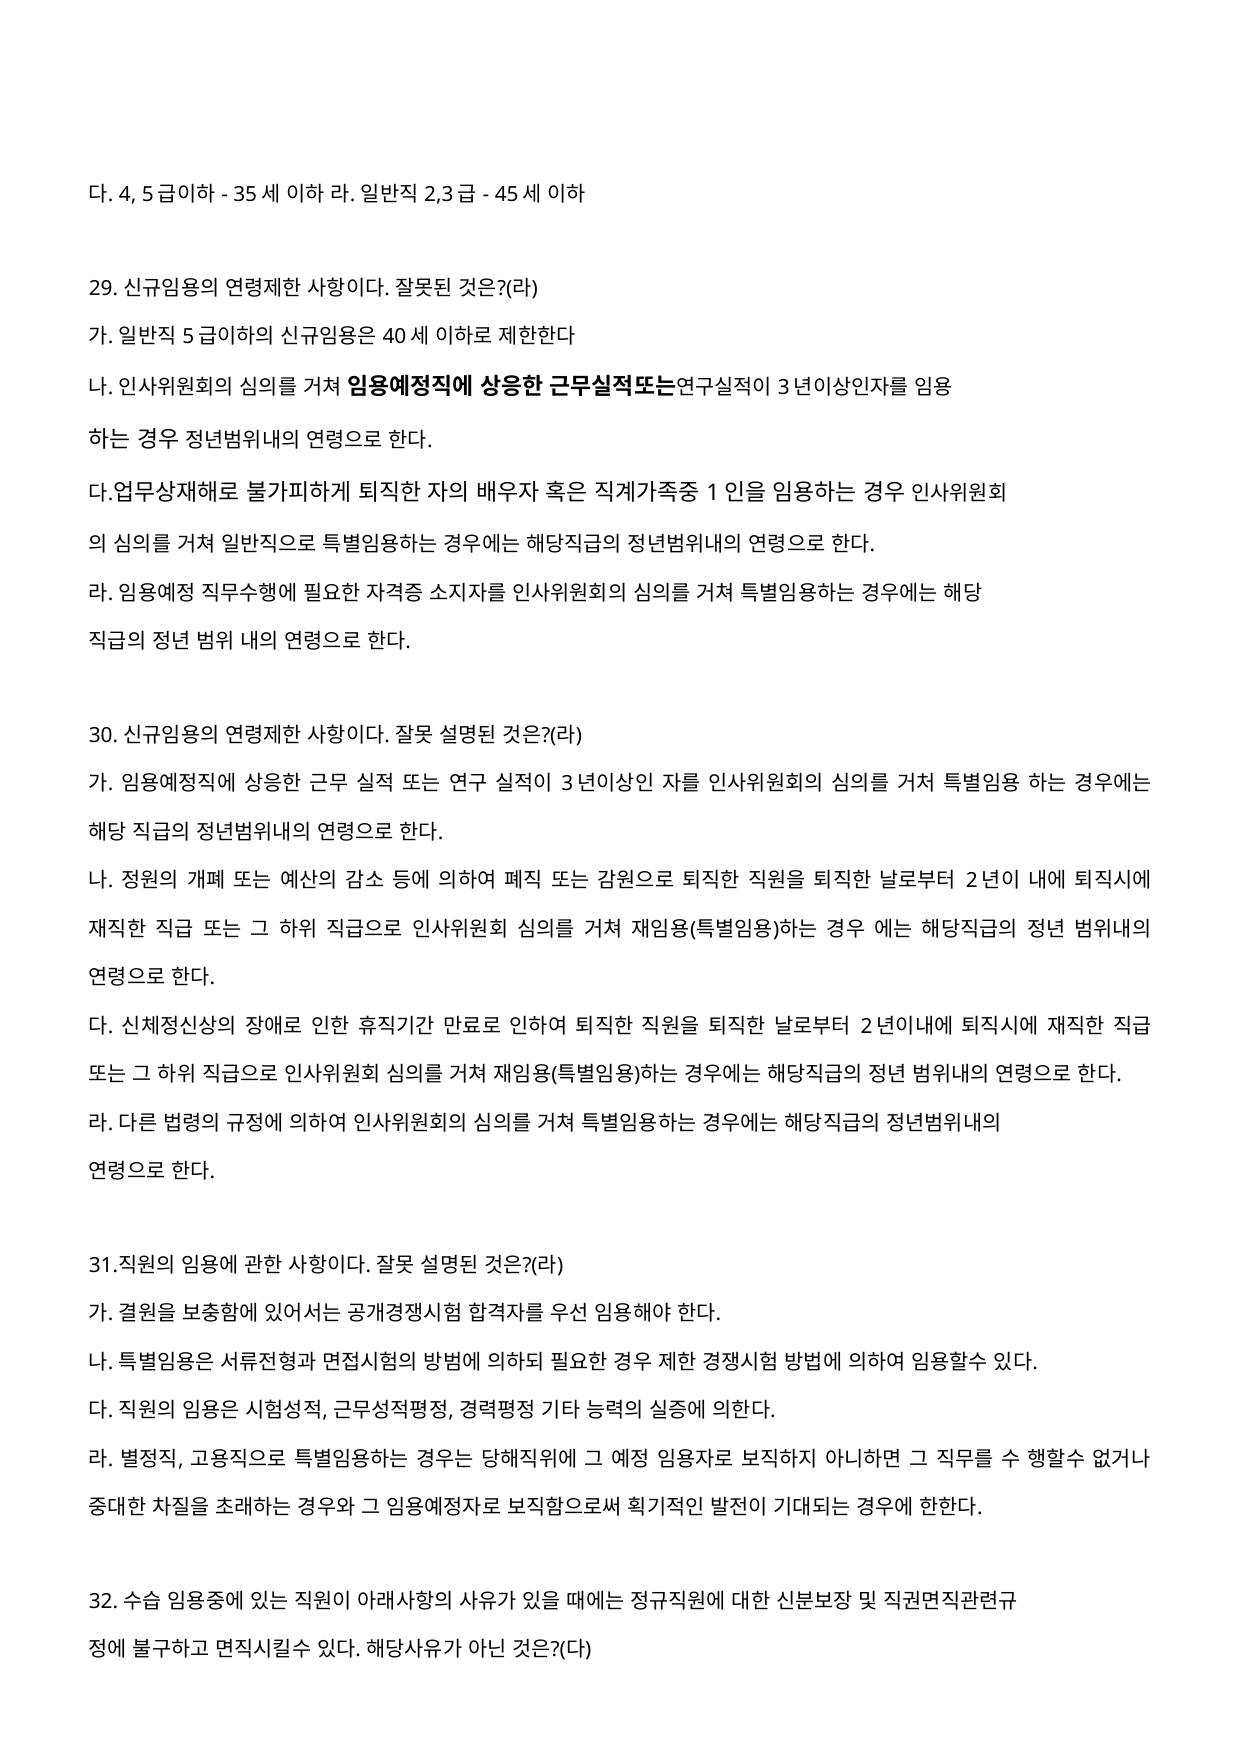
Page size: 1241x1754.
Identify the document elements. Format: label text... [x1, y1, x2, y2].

text 직급의 정년 범위 내의 연령으로 한다. [88, 624, 1152, 655]
text 정에 불구하고 면직시킬수 있다. 해당사유가 아닌 것은?(다) [88, 1632, 1152, 1663]
text 의 심의를 거쳐 일반직으로 특별임용하는 경우에는 해당직급의 정년범위내의 연령으로 한다. [88, 527, 1152, 558]
text 나. 인사위원회의 심의를 거쳐 임용예정직에 상응한 근무실적또는연구실적이 3년이상인자를 임용 [88, 368, 1152, 401]
text 라. 다른 법령의 규정에 의하여 인사위원회의 심의를 거쳐 특별임용하는 경우에는 해당직급의 정년범위내의 [88, 1106, 1152, 1136]
text 다.업무상재해로 불가피하게 퇴직한 자의 배우자 혹은 직계가족중 1인을 임용하는 경우 인사위원회 [88, 474, 1152, 507]
text 29. 신규임용의 연령제한 사항이다. 잘못된 것은?(라) [88, 271, 1152, 301]
text 연령으로 한다. [88, 1154, 1152, 1184]
text 가. 결원을 보충함에 있어서는 공개경쟁시험 합격자를 우선 임용해야 한다. [88, 1296, 1152, 1327]
text 라. 임용예정 직무수행에 필요한 자격증 소지자를 인사위원회의 심의를 거쳐 특별임용하는 경우에는 해당 [88, 576, 1152, 606]
text 가. 일반직 5급이하의 신규임용은 40세 이하로 제한한다 [88, 319, 1152, 350]
text 라. 별정직, 고용직으로 특별임용하는 경우는 당해직위에 그 예정 임용자로 보직하지 아니하면 그 직무를 수 행할수 없거나 중대한 차질을 초래하는 경우와 그 임용예정자로 보직함으로써 획기적인 발전이 기대되는 경우에 한한다. [88, 1442, 1152, 1521]
text 하는 경우 정년범위내의 연령으로 한다. [88, 421, 1152, 454]
text 31.직원의 임용에 관한 사항이다. 잘못 설명된 것은?(라) [88, 1248, 1152, 1278]
text 32. 수습 임용중에 있는 직원이 아래사항의 사유가 있을 때에는 정규직원에 대한 신분보장 및 직권면직관련규 [88, 1584, 1152, 1614]
text 나. 특별임용은 서류전형과 면접시험의 방범에 의하되 필요한 경우 제한 경쟁시험 방법에 의하여 임용할수 있다. [88, 1345, 1152, 1375]
text 나. 정원의 개폐 또는 예산의 감소 등에 의하여 폐직 또는 감원으로 퇴직한 직원을 퇴직한 날로부터 2년이 내에 퇴직시에 재직한 직급 또는 그 하위 직급으로 인사위원회 심의를 거쳐 재임용(특별임용)하는 경우 에는 해당직급의 정년 범위내의 연령으로 한다. [88, 863, 1152, 991]
text 다. 직원의 임용은 시험성적, 근무성적평정, 경력평정 기타 능력의 실증에 의한다. [88, 1393, 1152, 1424]
text 다. 4, 5급이하 - 35세 이하 라. 일반직 2,3급 - 45세 이하 [88, 177, 1152, 207]
text 다. 신체정신상의 장애로 인한 휴직기간 만료로 인하여 퇴직한 직원을 퇴직한 날로부터 2년이내에 퇴직시에 재직한 직급 또는 그 하위 직급으로 인사위원회 심의를 거쳐 재임용(특별임용)하는 경우에는 해당직급의 정년 범위내의 연령으로 한다. [88, 1009, 1152, 1088]
text 30. 신규임용의 연령제한 사항이다. 잘못 설명된 것은?(라) [88, 718, 1152, 748]
text 가. 임용예정직에 상응한 근무 실적 또는 연구 실적이 3년이상인 자를 인사위원회의 심의를 거처 특별임용 하는 경우에는 해당 직급의 정년범위내의 연령으로 한다. [88, 767, 1152, 845]
